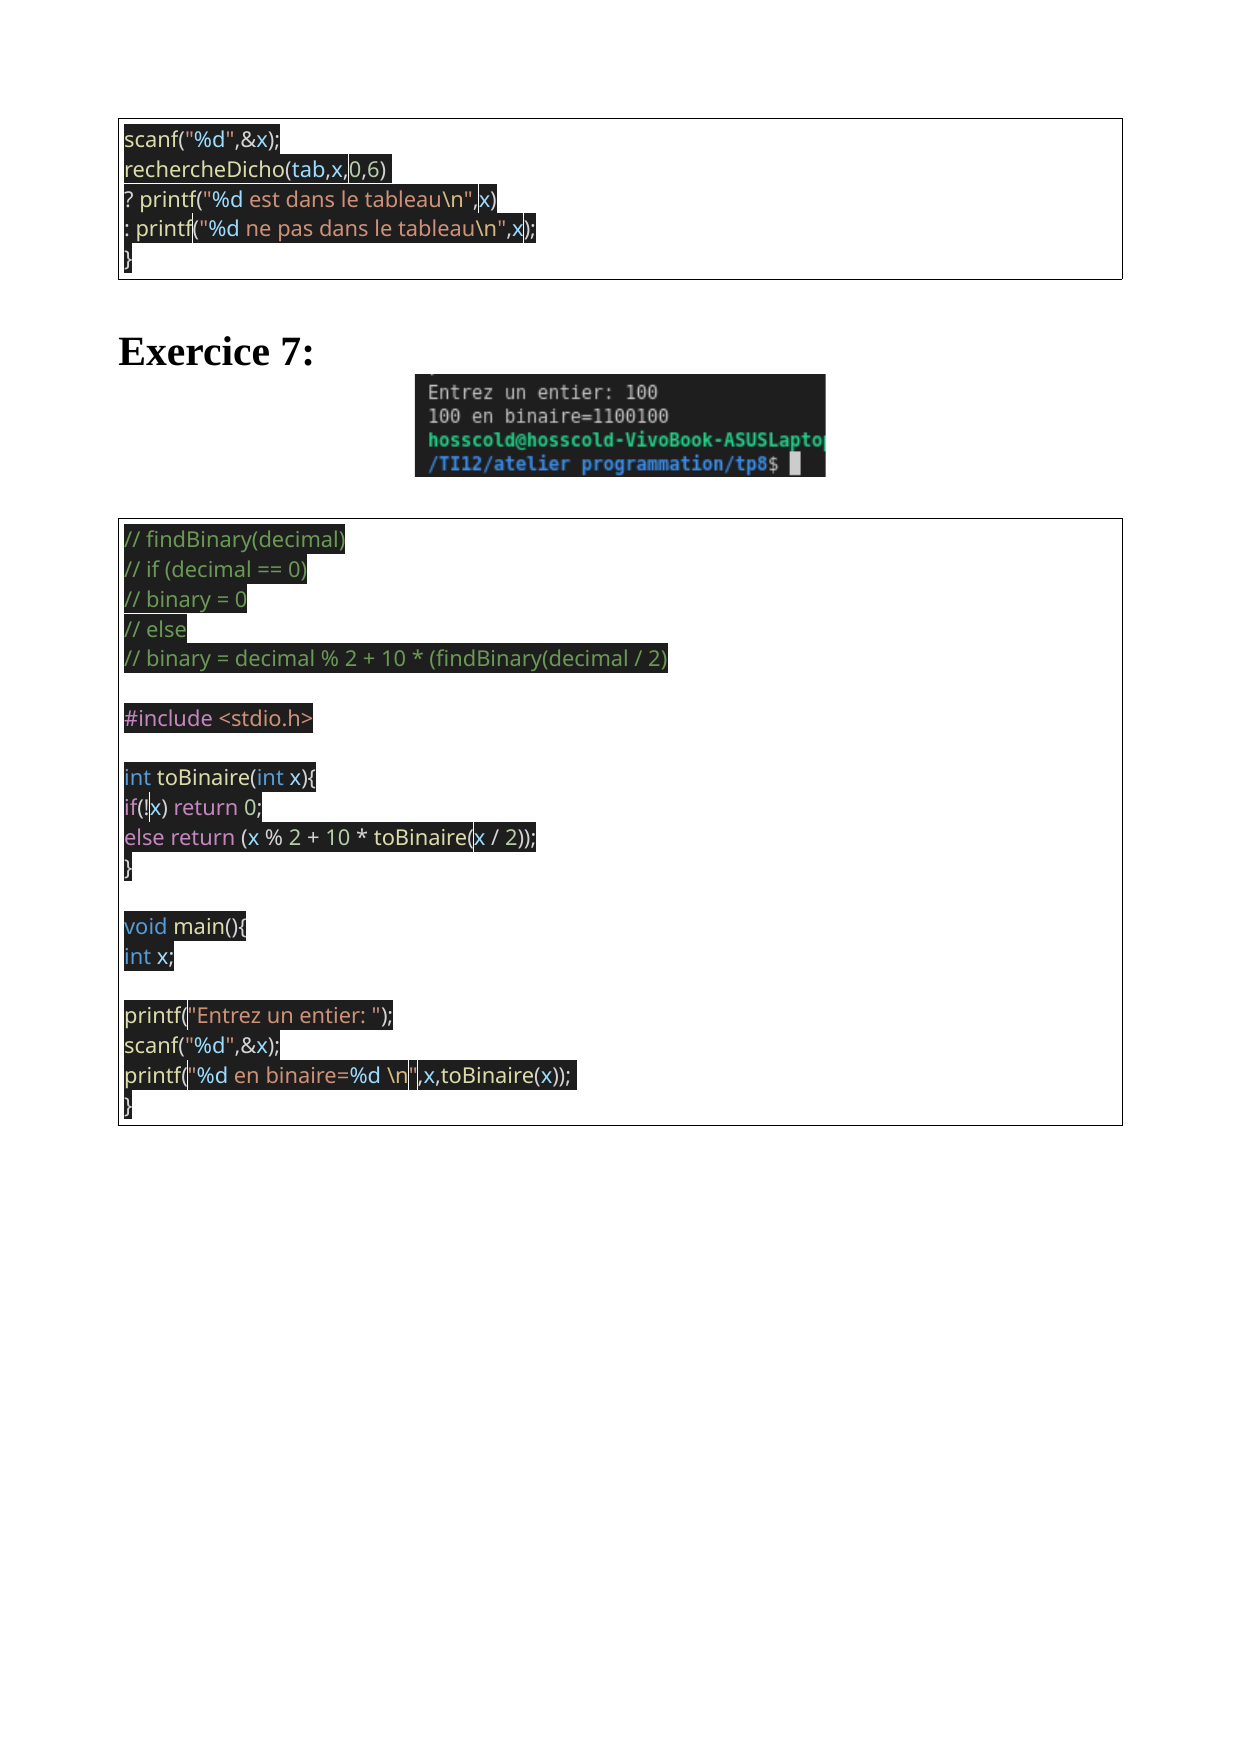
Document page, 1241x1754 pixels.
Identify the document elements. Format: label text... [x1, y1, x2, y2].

text Exercice 7: [118, 327, 1122, 374]
table_header // findBinary(decimal) // if (decimal == 0) // binary = 0 // else // binary = decimal % 2 + 10 * (findBinary(decimal / 2) #include <stdio.h> int toBinaire(int x){ if(!x) return 0; else return (x % 2 + 10 * toBinaire(x / 2)); } void main(){ int x; printf("Entrez un entier: "); scanf("%d",&x); printf("%d en binaire=%d \n",x,toBinaire(x)); } [119, 519, 1122, 1125]
picture [414, 374, 826, 477]
table_header scanf("%d",&x); rechercheDicho(tab,x,0,6) ? printf("%d est dans le tableau\n",x) : printf("%d ne pas dans le tableau\n",x); } [119, 119, 1122, 279]
